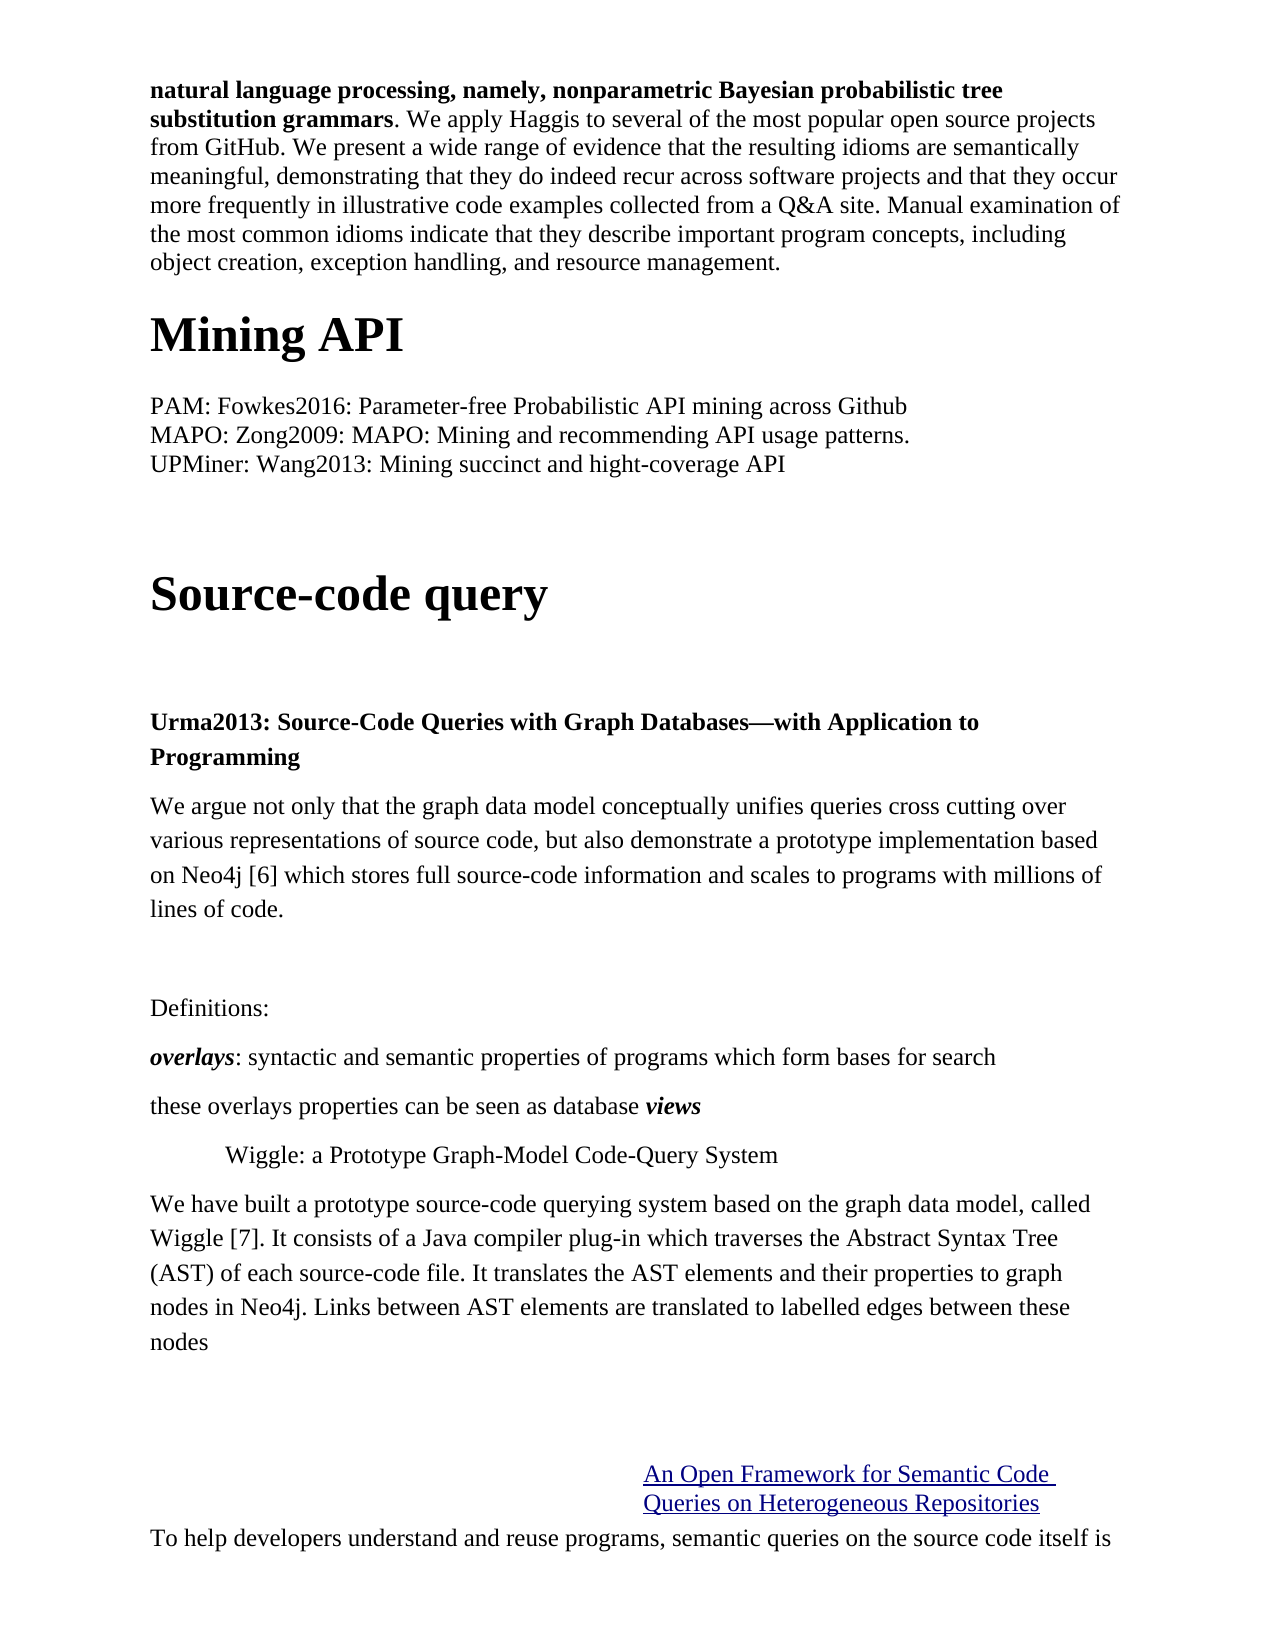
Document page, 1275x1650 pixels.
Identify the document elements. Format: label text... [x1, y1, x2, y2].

text Urma2013: Source-Code Queries with Graph Databases—with Application to Programming [150, 707, 1125, 771]
text We have built a prototype source-code querying system based on the graph data model, called Wiggle [7]. It consists of a Java compiler plug-in which traverses the Abstract Syntax Tree (AST) of each source-code file. It translates the AST elements and their properties to graph nodes in Neo4j. Links between AST elements are translated to labelled edges between these nodes [150, 1189, 1125, 1356]
text overlays: syntactic and semantic properties of programs which form bases for search [150, 1042, 1125, 1070]
table_header An Open Framework for Semantic Code Queries on Heterogeneous Repositories [638, 1454, 1125, 1523]
text Wiggle: a Prototype Graph-Model Code-Query System [150, 1140, 1125, 1168]
text PAM: Fowkes2016: Parameter-free Probabilistic API mining across Github [150, 391, 1125, 420]
text UPMiner: Wang2013: Mining succinct and hight-coverage API [150, 449, 1125, 477]
text Source-code query [150, 564, 1125, 621]
text To help developers understand and reuse programs, semantic queries on the source code itself is [150, 1523, 1125, 1551]
text Definitions: [150, 993, 1125, 1021]
text We argue not only that the graph data model conceptually unifies queries cross cutting over various representations of source code, but also demonstrate a prototype implementation based on Neo4j [6] which stores full source-code information and scales to programs with millions of lines of code. [150, 791, 1125, 923]
text these overlays properties can be seen as database views [150, 1091, 1125, 1119]
text Mining API [150, 305, 1125, 362]
text natural language processing, namely, nonparametric Bayesian probabilistic tree substitution grammars. We apply Haggis to several of the most popular open source projects from GitHub. We present a wide range of evidence that the resulting idioms are semantically meaningful, demonstrating that they do indeed recur across software projects and that they occur more frequently in illustrative code examples collected from a Q&A site. Manual examination of the most common idioms indicate that they describe important program concepts, including object creation, exception handling, and resource management. [150, 75, 1125, 276]
text MAPO: Zong2009: MAPO: Mining and recommending API usage patterns. [150, 420, 1125, 449]
table_header [150, 1454, 637, 1523]
